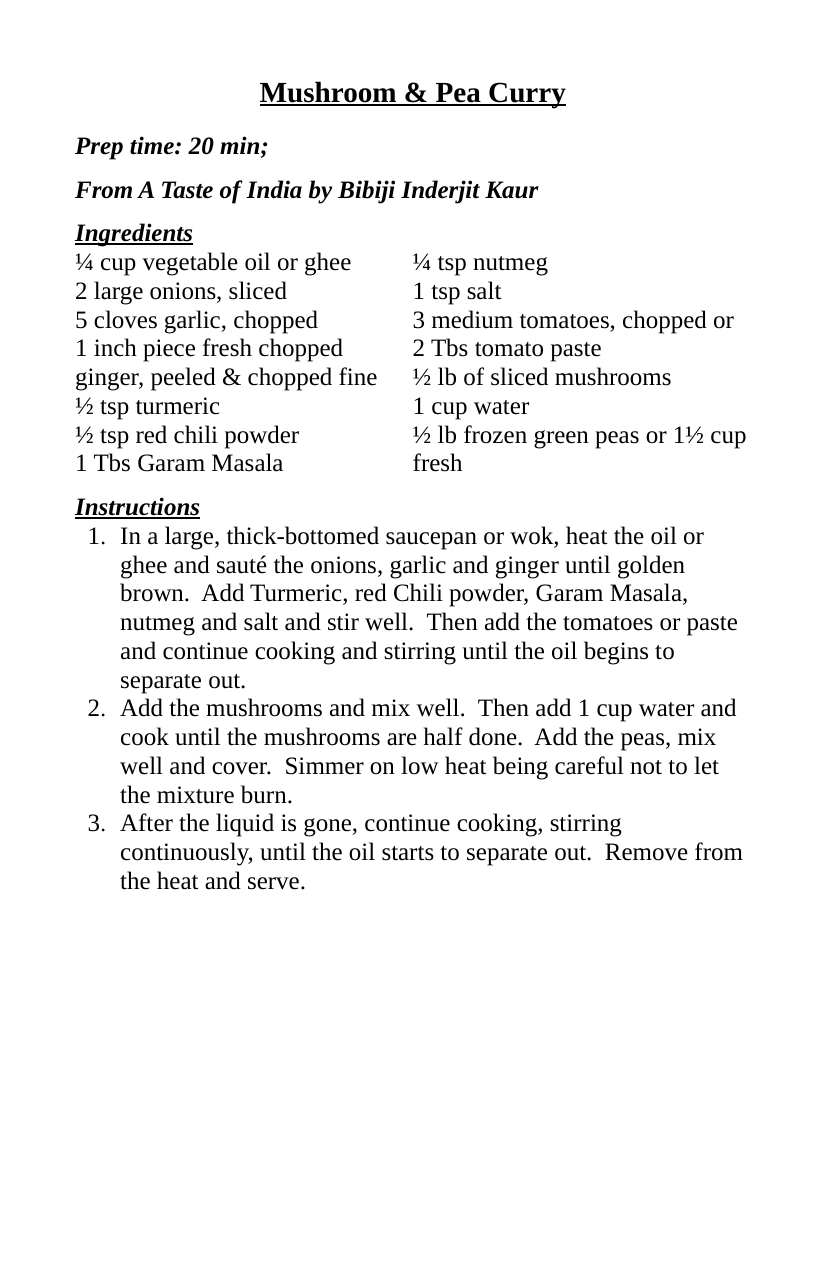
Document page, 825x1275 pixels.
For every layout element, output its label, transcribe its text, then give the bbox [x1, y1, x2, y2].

subtitle Instructions [75, 492, 750, 521]
subtitle Mushroom & Pea Curry [75, 75, 750, 108]
list Add the mushrooms and mix well. Then add 1 cup water and cook until the mushrooms are half done. Add the peas, mix well and cover. Simmer on low heat being careful not to let the mixture burn. [75, 693, 750, 808]
text ¼ tsp nutmeg [412, 247, 750, 276]
text 1 cup water [412, 391, 750, 420]
text ¼ cup vegetable oil or ghee 2 large onions, sliced 5 cloves garlic, chopped 1 inch piece fresh chopped ginger, peeled & chopped fine [75, 247, 412, 391]
text ½ lb frozen green peas or 1½ cup fresh [412, 420, 750, 477]
subtitle Ingredients [75, 218, 750, 247]
list In a large, thick-bottomed saucepan or wok, heat the oil or ghee and sauté the onions, garlic and ginger until golden brown. Add Turmeric, red Chili powder, Garam Masala, nutmeg and salt and stir well. Then add the tomatoes or paste and continue cooking and stirring until the oil begins to separate out. [75, 521, 750, 693]
text 1 Tbs Garam Masala [75, 448, 412, 477]
text ½ tsp turmeric [75, 391, 412, 420]
text ½ tsp red chili powder [75, 420, 412, 448]
subtitle From A Taste of India by Bibiji Inderjit Kaur [75, 175, 750, 203]
text ½ lb of sliced mushrooms [412, 362, 750, 391]
subtitle Prep time: 20 min; [75, 131, 750, 160]
text 3 medium tomatoes, chopped or 2 Tbs tomato paste [412, 305, 750, 362]
text 1 tsp salt [412, 276, 750, 305]
list After the liquid is gone, continue cooking, stirring continuously, until the oil starts to separate out. Remove from the heat and serve. [75, 808, 750, 895]
